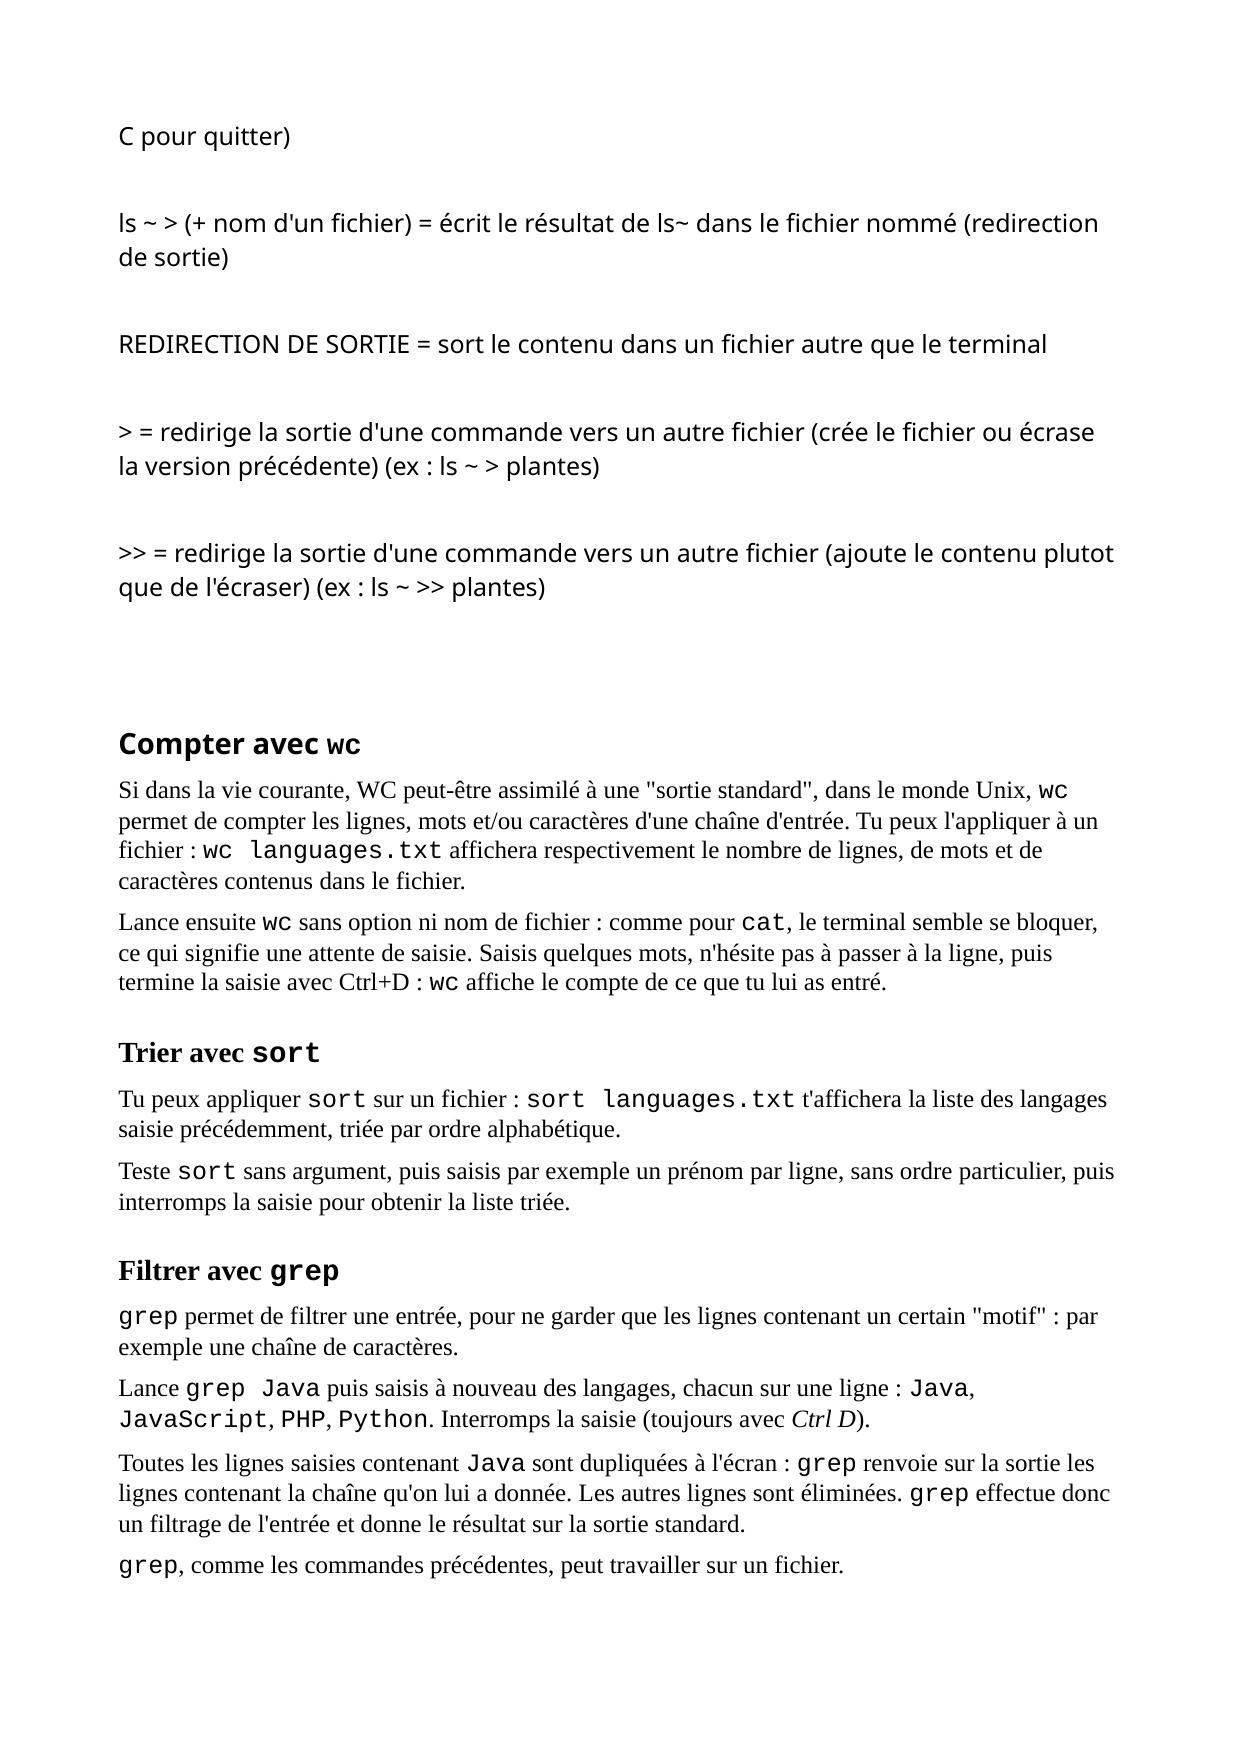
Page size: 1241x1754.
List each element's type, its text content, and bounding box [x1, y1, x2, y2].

subtitle Compter avec wc [118, 723, 1122, 763]
text grep permet de filtrer une entrée, pour ne garder que les lignes contenant un certain "motif" : par exemple une chaîne de caractères. [118, 1301, 1122, 1361]
subtitle Trier avec sort [118, 1035, 1122, 1071]
text >> = redirige la sortie d'une commande vers un autre fichier (ajoute le contenu plutot que de l'écraser) (ex : ls ~ >> plantes) [118, 536, 1122, 604]
text Toutes les lignes saisies contenant Java sont dupliquées à l'écran : grep renvoie sur la sortie les lignes contenant la chaîne qu'on lui a donnée. Les autres lignes sont éliminées. grep effectue donc un filtrage de l'entrée et donne le résultat sur la sortie standard. [118, 1448, 1122, 1538]
text C pour quitter) [118, 118, 1122, 152]
text grep, comme les commandes précédentes, peut travailler sur un fichier. [118, 1551, 1122, 1581]
text Teste sort sans argument, puis saisis par exemple un prénom par ligne, sans ordre particulier, puis interromps la saisie pour obtenir la liste triée. [118, 1156, 1122, 1215]
text Si dans la vie courante, WC peut-être assimilé à une "sortie standard", dans le monde Unix, wc permet de compter les lignes, mots et/ou caractères d'une chaîne d'entrée. Tu peux l'appliquer à un fichier : wc languages.txt affichera respectivement le nombre de lignes, de mots et de caractères contenus dans le fichier. [118, 776, 1122, 895]
text REDIRECTION DE SORTIE = sort le contenu dans un fichier autre que le terminal [118, 327, 1122, 361]
text Lance grep Java puis saisis à nouveau des langages, chacun sur une ligne : Java, JavaScript, PHP, Python. Interromps la saisie (toujours avec Ctrl D). [118, 1373, 1122, 1435]
text ls ~ > (+ nom d'un fichier) = écrit le résultat de ls~ dans le fichier nommé (redirection de sortie) [118, 206, 1122, 274]
subtitle Filtrer avec grep [118, 1253, 1122, 1289]
text Tu peux appliquer sort sur un fichier : sort languages.txt t'affichera la liste des langages saisie précédemment, triée par ordre alphabétique. [118, 1084, 1122, 1143]
text Lance ensuite wc sans option ni nom de fichier : comme pour cat, le terminal semble se bloquer, ce qui signifie une attente de saisie. Saisis quelques mots, n'hésite pas à passer à la ligne, puis termine la saisie avec Ctrl+D : wc affiche le compte de ce que tu lui as entré. [118, 907, 1122, 998]
text > = redirige la sortie d'une commande vers un autre fichier (crée le fichier ou écrase la version précédente) (ex : ls ~ > plantes) [118, 414, 1122, 482]
